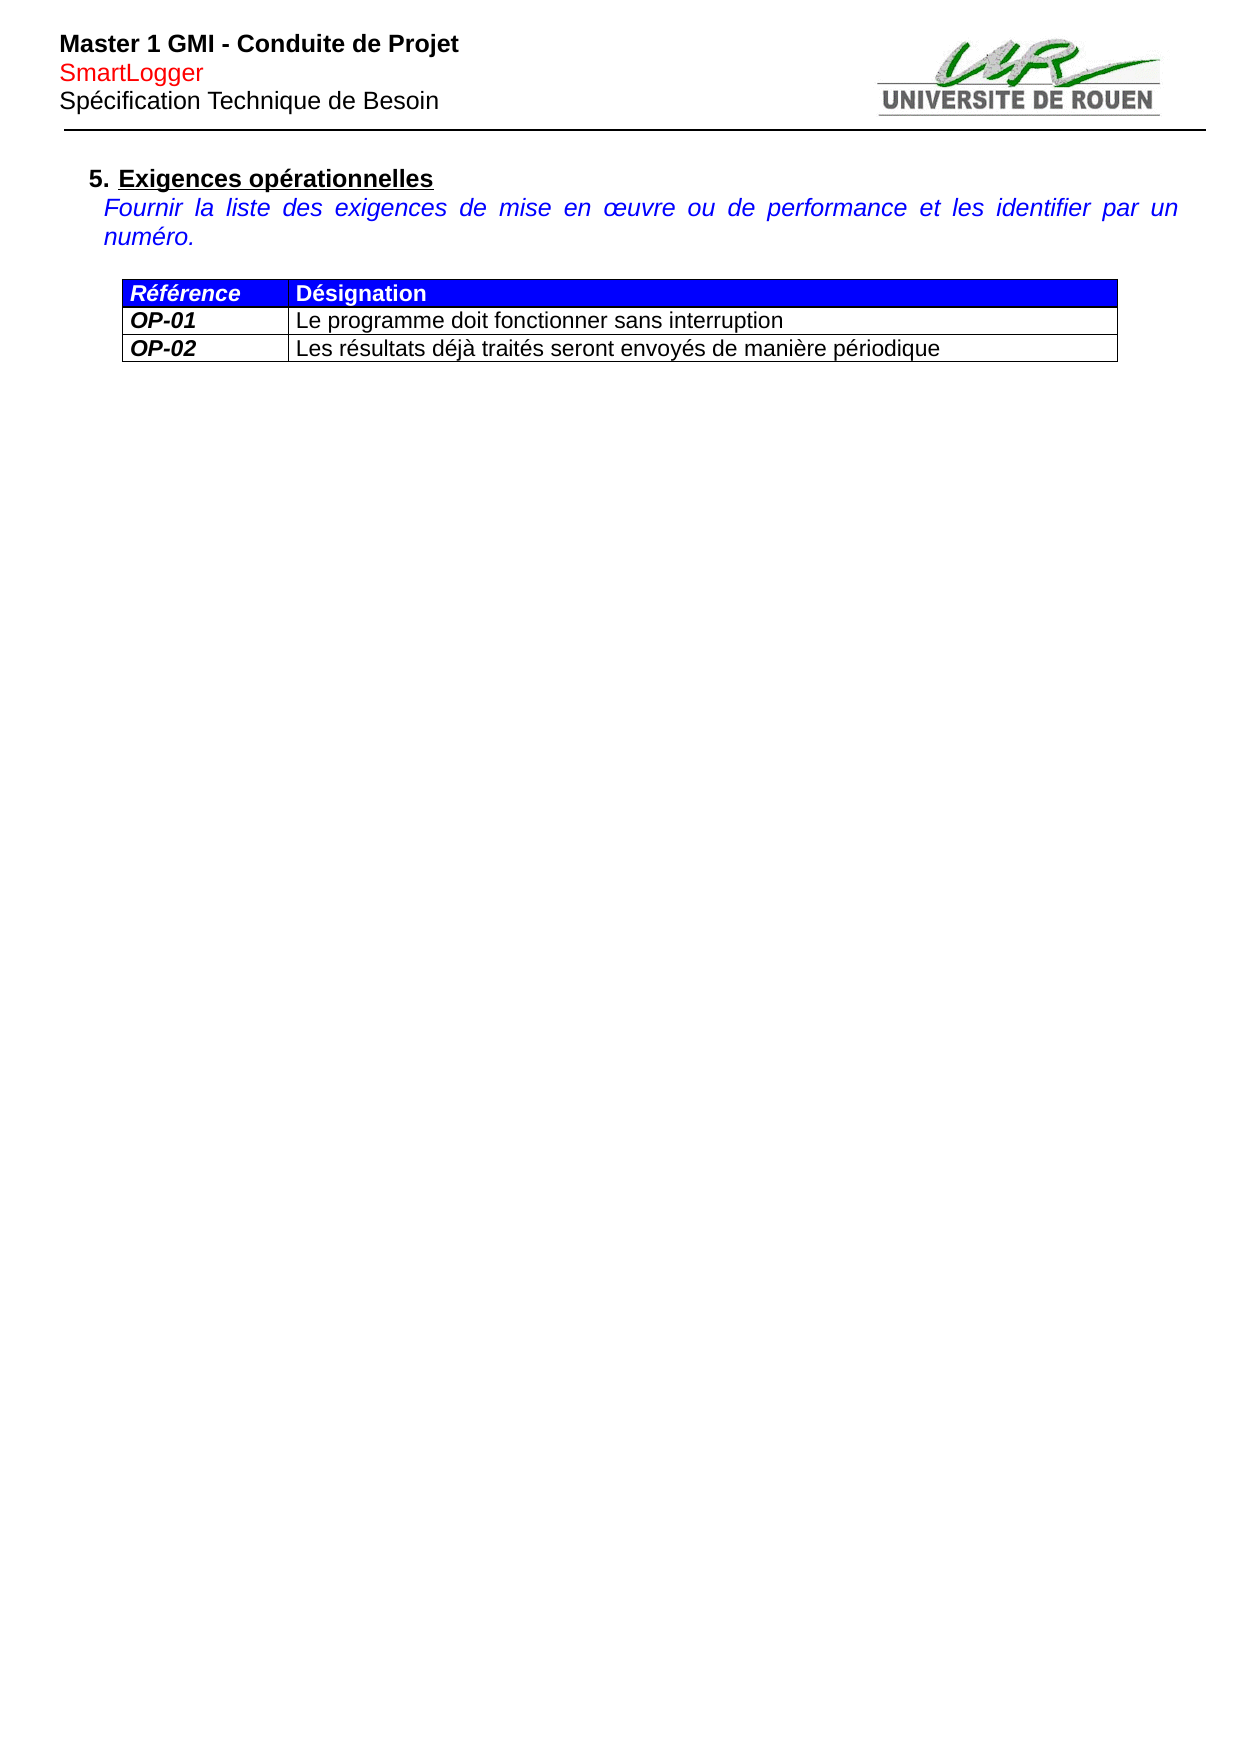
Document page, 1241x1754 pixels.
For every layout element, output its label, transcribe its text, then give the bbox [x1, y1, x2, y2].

table_cell OP-02 [123, 335, 288, 361]
table_cell Les résultats déjà traités seront envoyés de manière périodique [289, 335, 1117, 361]
table_cell Le programme doit fonctionner sans interruption [289, 308, 1117, 334]
table_cell OP-01 [123, 308, 288, 334]
table_header Désignation [289, 280, 1117, 306]
picture [872, 32, 1170, 118]
text Fournir la liste des exigences de mise en œuvre ou de performance et les identifier par un numéro. [103, 193, 1181, 250]
table_header Référence [123, 280, 288, 306]
subtitle Exigences opérationnelles [89, 164, 1181, 193]
